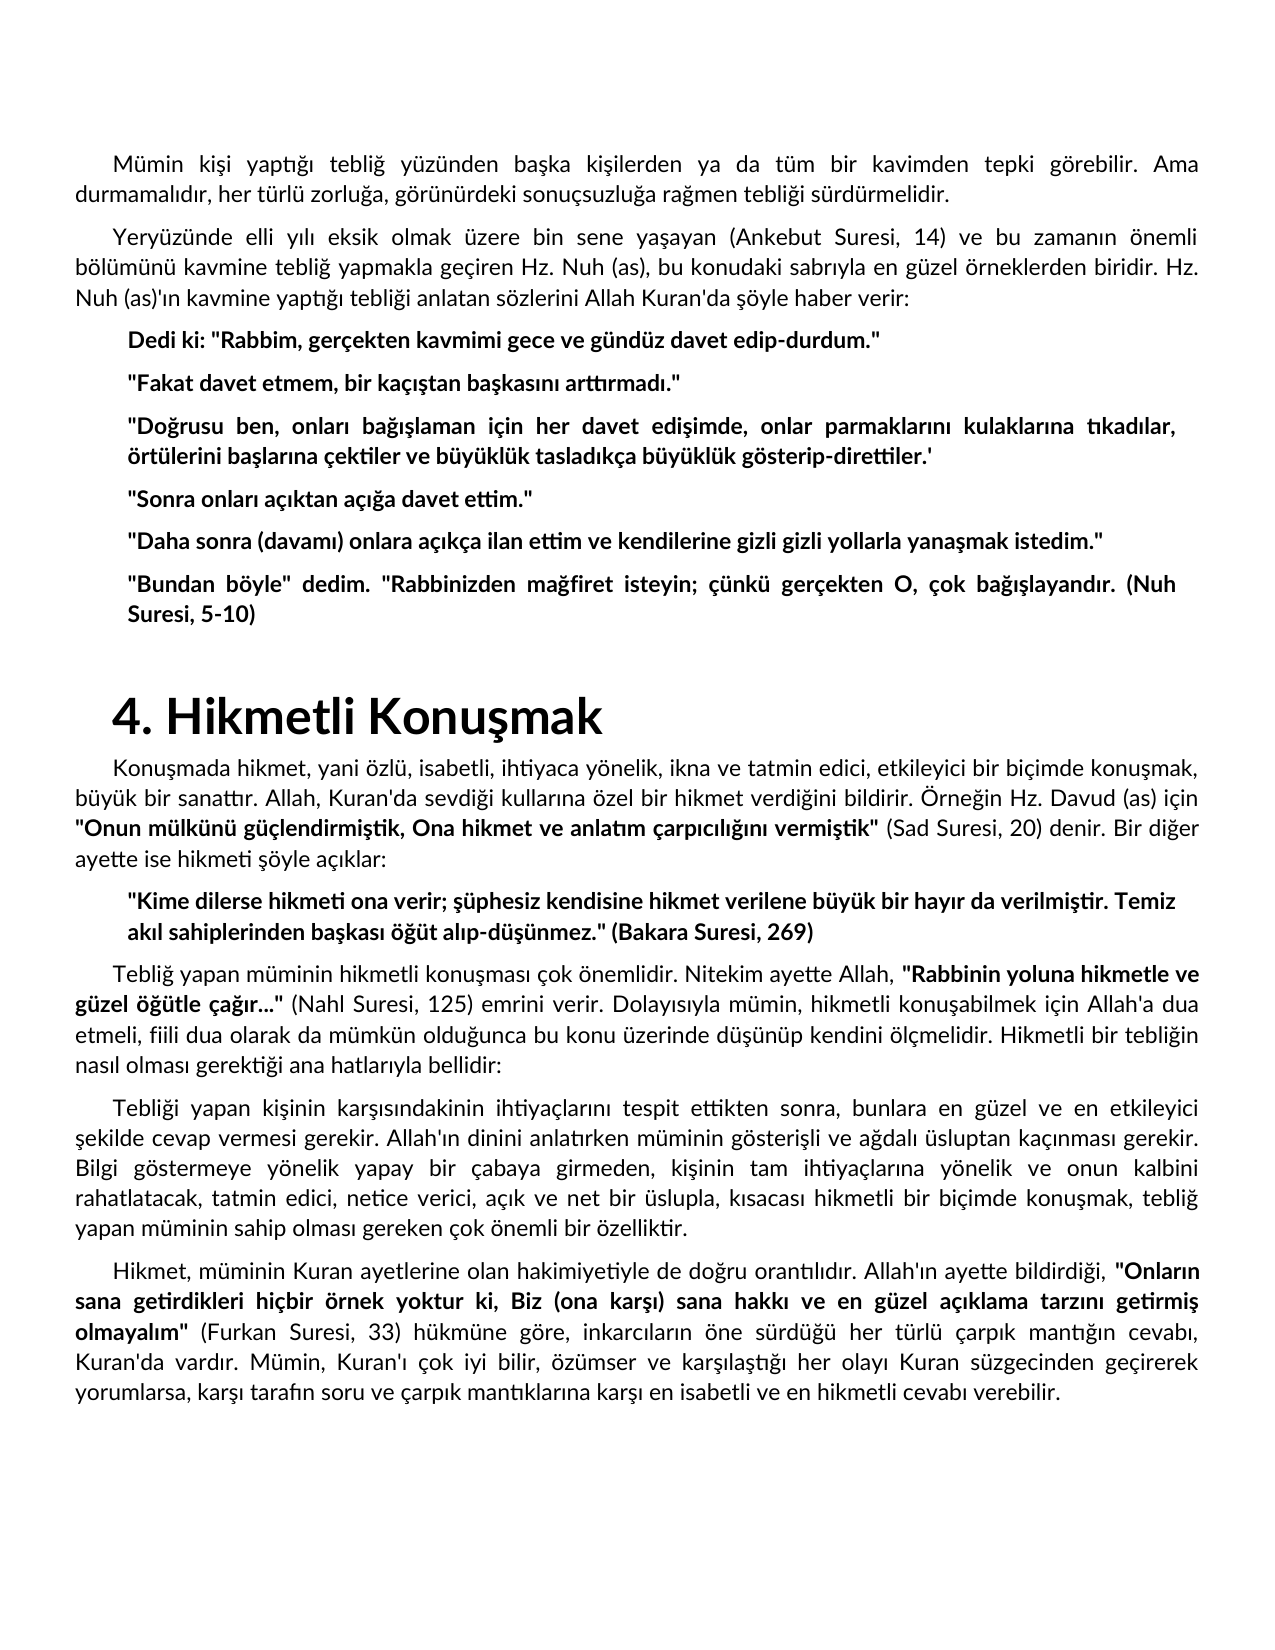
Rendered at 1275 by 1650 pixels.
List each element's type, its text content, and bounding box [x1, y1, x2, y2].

subtitle 4. Hikmetli Konuşmak [112, 685, 1200, 745]
text "Bundan böyle" dedim. "Rabbinizden mağfiret isteyin; çünkü gerçekten O, çok bağışlayandır. (Nuh Suresi, 5-10) [127, 570, 1177, 627]
text Mümin kişi yaptığı tebliğ yüzünden başka kişilerden ya da tüm bir kavimden tepki görebilir. Ama durmamalıdır, her türlü zorluğa, görünürdeki sonuçsuzluğa rağmen tebliği sürdürmelidir. [75, 150, 1200, 208]
text "Kime dilerse hikmeti ona verir; şüphesiz kendisine hikmet verilene büyük bir hayır da verilmiştir. Temiz akıl sahiplerinden başkası öğüt alıp-düşünmez." (Bakara Suresi, 269) [127, 887, 1177, 945]
text "Fakat davet etmem, bir kaçıştan başkasını arttırmadı." [127, 369, 1177, 396]
text "Doğrusu ben, onları bağışlaman için her davet edişimde, onlar parmaklarını kulaklarına tıkadılar, örtülerini başlarına çektiler ve büyüklük tasladıkça büyüklük gösterip-direttiler.' [127, 411, 1177, 469]
text Yeryüzünde elli yılı eksik olmak üzere bin sene yaşayan (Ankebut Suresi, 14) ve bu zamanın önemli bölümünü kavmine tebliğ yapmakla geçiren Hz. Nuh (as), bu konudaki sabrıyla en güzel örneklerden biridir. Hz. Nuh (as)'ın kavmine yaptığı tebliği anlatan sözlerini Allah Kuran'da şöyle haber verir: [75, 223, 1200, 311]
text Tebliği yapan kişinin karşısındakinin ihtiyaçlarını tespit ettikten sonra, bunlara en güzel ve en etkileyici şekilde cevap vermesi gerekir. Allah'ın dinini anlatırken müminin gösterişli ve ağdalı üsluptan kaçınması gerekir. Bilgi göstermeye yönelik yapay bir çabaya girmeden, kişinin tam ihtiyaçlarına yönelik ve onun kalbini rahatlatacak, tatmin edici, netice verici, açık ve net bir üslupla, kısacası hikmetli bir biçimde konuşmak, tebliğ yapan müminin sahip olması gereken çok önemli bir özelliktir. [75, 1093, 1200, 1242]
text Hikmet, müminin Kuran ayetlerine olan hakimiyetiyle de doğru orantılıdır. Allah'ın ayette bildirdiği, "Onların sana getirdikleri hiçbir örnek yoktur ki, Biz (ona karşı) sana hakkı ve en güzel açıklama tarzını getirmiş olmayalım" (Furkan Suresi, 33) hükmüne göre, inkarcıların öne sürdüğü her türlü çarpık mantığın cevabı, Kuran'da vardır. Mümin, Kuran'ı çok iyi bilir, özümser ve karşılaştığı her olayı Kuran süzgecinden geçirerek yorumlarsa, karşı tarafın soru ve çarpık mantıklarına karşı en isabetli ve en hikmetli cevabı verebilir. [75, 1257, 1200, 1405]
text Tebliğ yapan müminin hikmetli konuşması çok önemlidir. Nitekim ayette Allah, "Rabbinin yoluna hikmetle ve güzel öğütle çağır..." (Nahl Suresi, 125) emrini verir. Dolayısıyla mümin, hikmetli konuşabilmek için Allah'a dua etmeli, fiili dua olarak da mümkün olduğunca bu konu üzerinde düşünüp kendini ölçmelidir. Hikmetli bir tebliğin nasıl olması gerektiği ana hatlarıyla bellidir: [75, 960, 1200, 1078]
text "Daha sonra (davamı) onlara açıkça ilan ettim ve kendilerine gizli gizli yollarla yanaşmak istedim." [127, 527, 1177, 554]
text Dedi ki: "Rabbim, gerçekten kavmimi gece ve gündüz davet edip-durdum." [127, 326, 1177, 353]
text "Sonra onları açıktan açığa davet ettim." [127, 484, 1177, 512]
text Konuşmada hikmet, yani özlü, isabetli, ihtiyaca yönelik, ikna ve tatmin edici, etkileyici bir biçimde konuşmak, büyük bir sanattır. Allah, Kuran'da sevdiği kullarına özel bir hikmet verdiğini bildirir. Örneğin Hz. Davud (as) için "Onun mülkünü güçlendirmiştik, Ona hikmet ve anlatım çarpıcılığını vermiştik" (Sad Suresi, 20) denir. Bir diğer ayette ise hikmeti şöyle açıklar: [75, 754, 1200, 872]
